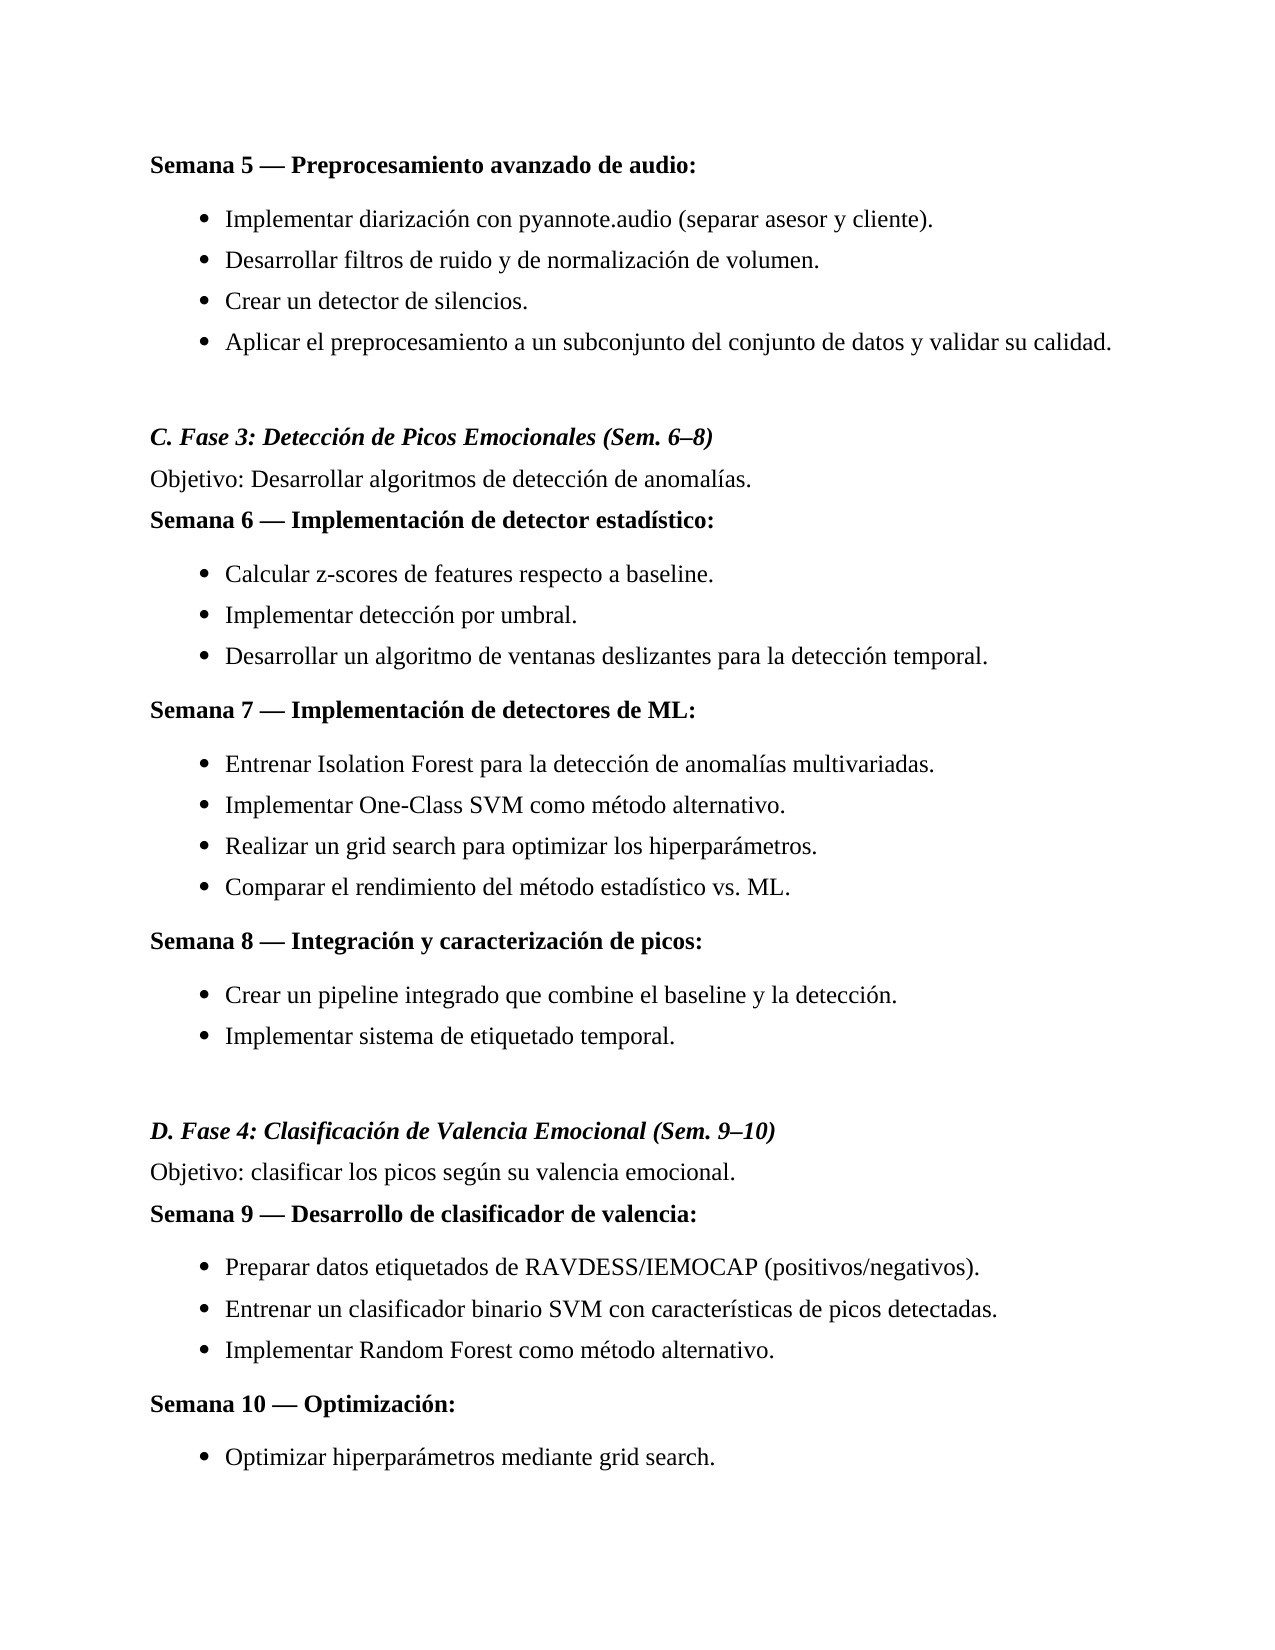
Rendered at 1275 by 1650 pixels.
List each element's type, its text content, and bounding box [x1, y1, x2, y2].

list Implementar One-Class SVM como método alternativo. [200, 790, 1125, 819]
text Semana 9 — Desarrollo de clasificador de valencia: [150, 1199, 1125, 1227]
list Preparar datos etiquetados de RAVDESS/IEMOCAP (positivos/negativos). [200, 1252, 1125, 1281]
list Entrenar Isolation Forest para la detección de anomalías multivariadas. [200, 749, 1125, 777]
text Semana 7 — Implementación de detectores de ML: [150, 695, 1125, 724]
list Implementar detección por umbral. [200, 600, 1125, 629]
list Desarrollar un algoritmo de ventanas deslizantes para la detección temporal. [200, 641, 1125, 670]
text Semana 6 — Implementación de detector estadístico: [150, 505, 1125, 534]
list Implementar Random Forest como método alternativo. [200, 1335, 1125, 1364]
list Optimizar hiperparámetros mediante grid search. [200, 1442, 1125, 1471]
text Objetivo: Desarrollar algoritmos de detección de anomalías. [150, 464, 1125, 492]
list Implementar diarización con pyannote.audio (separar asesor y cliente). [200, 204, 1125, 232]
text C. Fase 3: Detección de Picos Emocionales (Sem. 6–8) [150, 422, 1125, 451]
list Calcular z-scores de features respecto a baseline. [200, 559, 1125, 587]
list Desarrollar filtros de ruido y de normalización de volumen. [200, 245, 1125, 274]
list Crear un pipeline integrado que combine el baseline y la detección. [200, 980, 1125, 1009]
list Realizar un grid search para optimizar los hiperparámetros. [200, 831, 1125, 860]
text D. Fase 4: Clasificación de Valencia Emocional (Sem. 9–10) [150, 1116, 1125, 1145]
list Crear un detector de silencios. [200, 286, 1125, 315]
list Comparar el rendimiento del método estadístico vs. ML. [200, 872, 1125, 901]
list Entrenar un clasificador binario SVM con características de picos detectadas. [200, 1294, 1125, 1322]
text Semana 5 — Preprocesamiento avanzado de audio: [150, 150, 1125, 179]
list Implementar sistema de etiquetado temporal. [200, 1021, 1125, 1050]
list Aplicar el preprocesamiento a un subconjunto del conjunto de datos y validar su calidad. [200, 327, 1125, 356]
text Semana 10 — Optimización: [150, 1389, 1125, 1417]
text Semana 8 — Integración y caracterización de picos: [150, 926, 1125, 955]
text Objetivo: clasificar los picos según su valencia emocional. [150, 1157, 1125, 1186]
